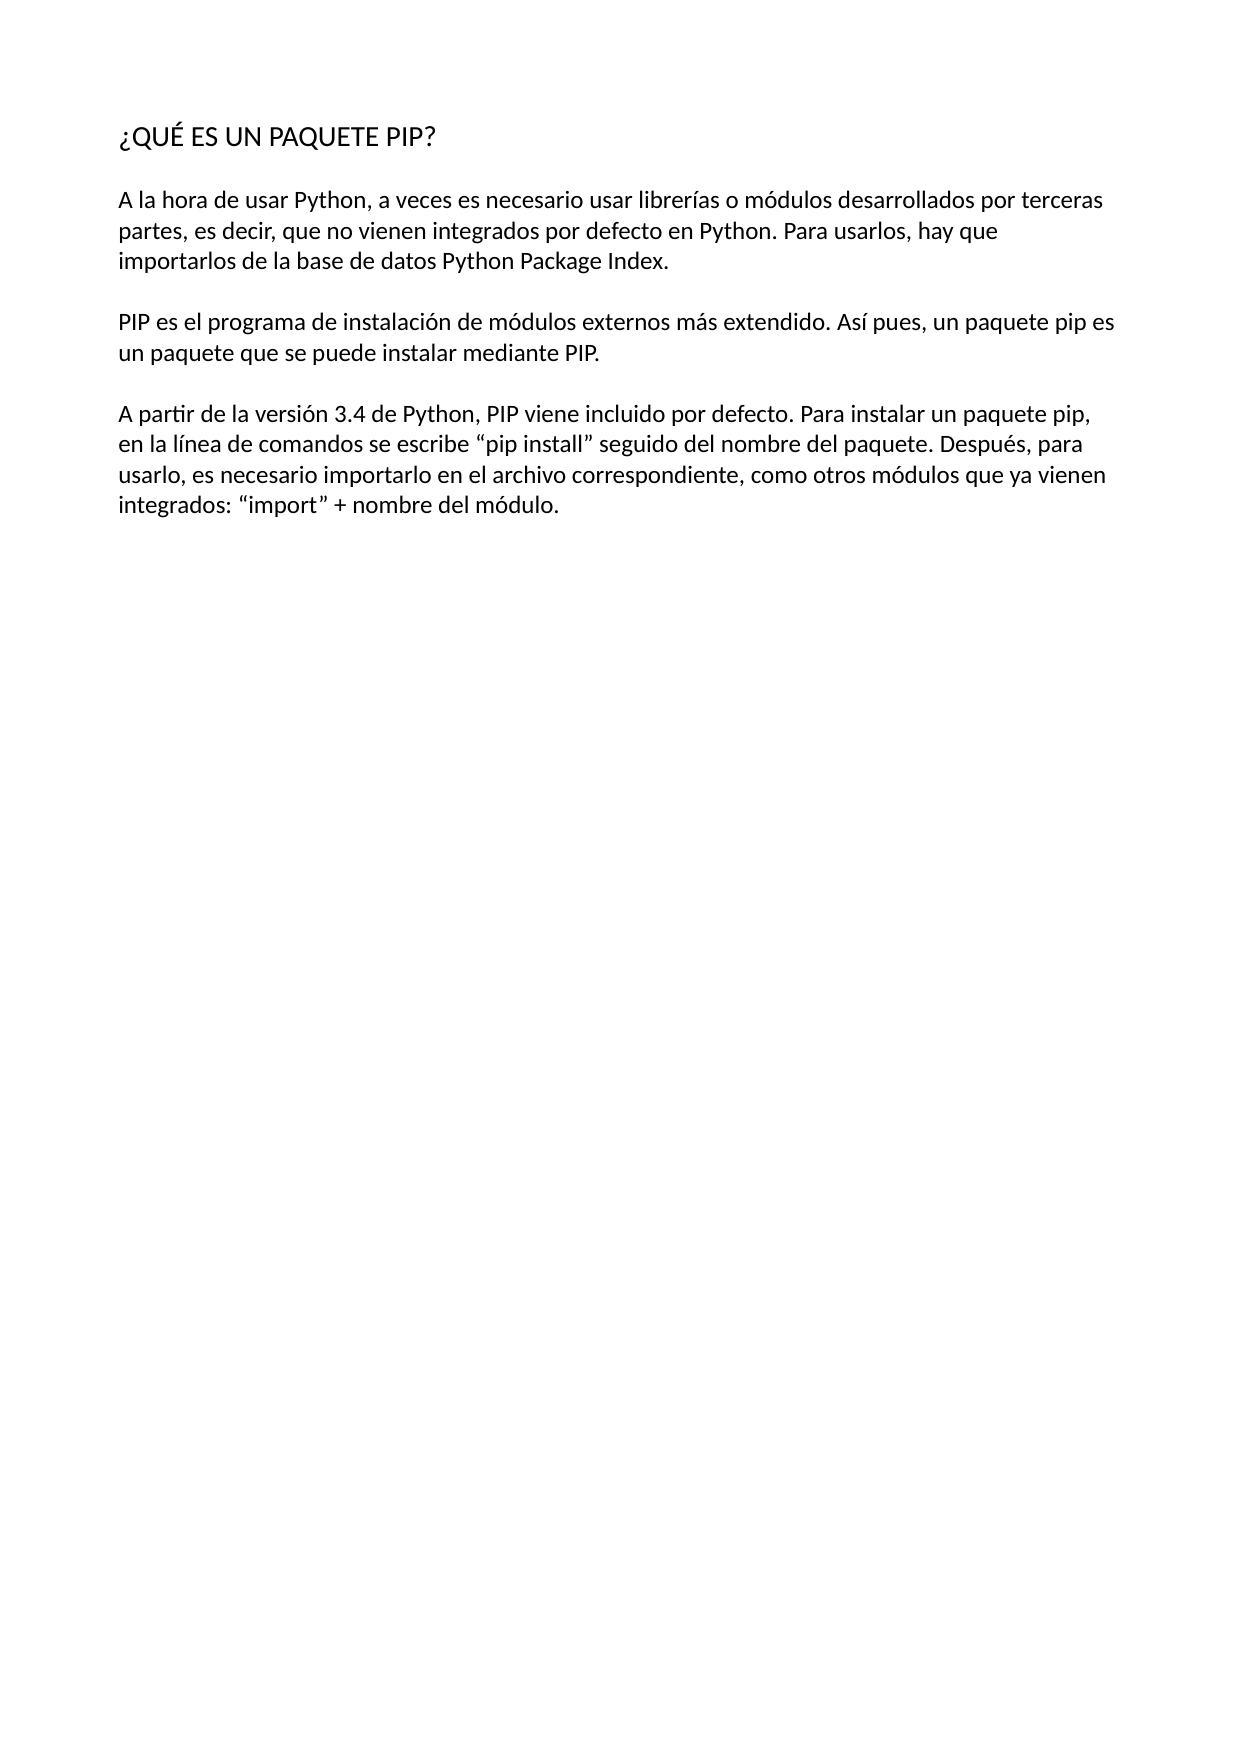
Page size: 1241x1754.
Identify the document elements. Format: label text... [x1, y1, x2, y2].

text PIP es el programa de instalación de módulos externos más extendido. Así pues, un paquete pip es un paquete que se puede instalar mediante PIP. [118, 306, 1122, 367]
text A partir de la versión 3.4 de Python, PIP viene incluido por defecto. Para instalar un paquete pip, en la línea de comandos se escribe “pip install” seguido del nombre del paquete. Después, para usarlo, es necesario importarlo en el archivo correspondiente, como otros módulos que ya vienen integrados: “import” + nombre del módulo. [118, 398, 1122, 520]
text A la hora de usar Python, a veces es necesario usar librerías o módulos desarrollados por terceras partes, es decir, que no vienen integrados por defecto en Python. Para usarlos, hay que importarlos de la base de datos Python Package Index. [118, 184, 1122, 276]
text ¿QUÉ ES UN PAQUETE PIP? [118, 118, 1122, 154]
